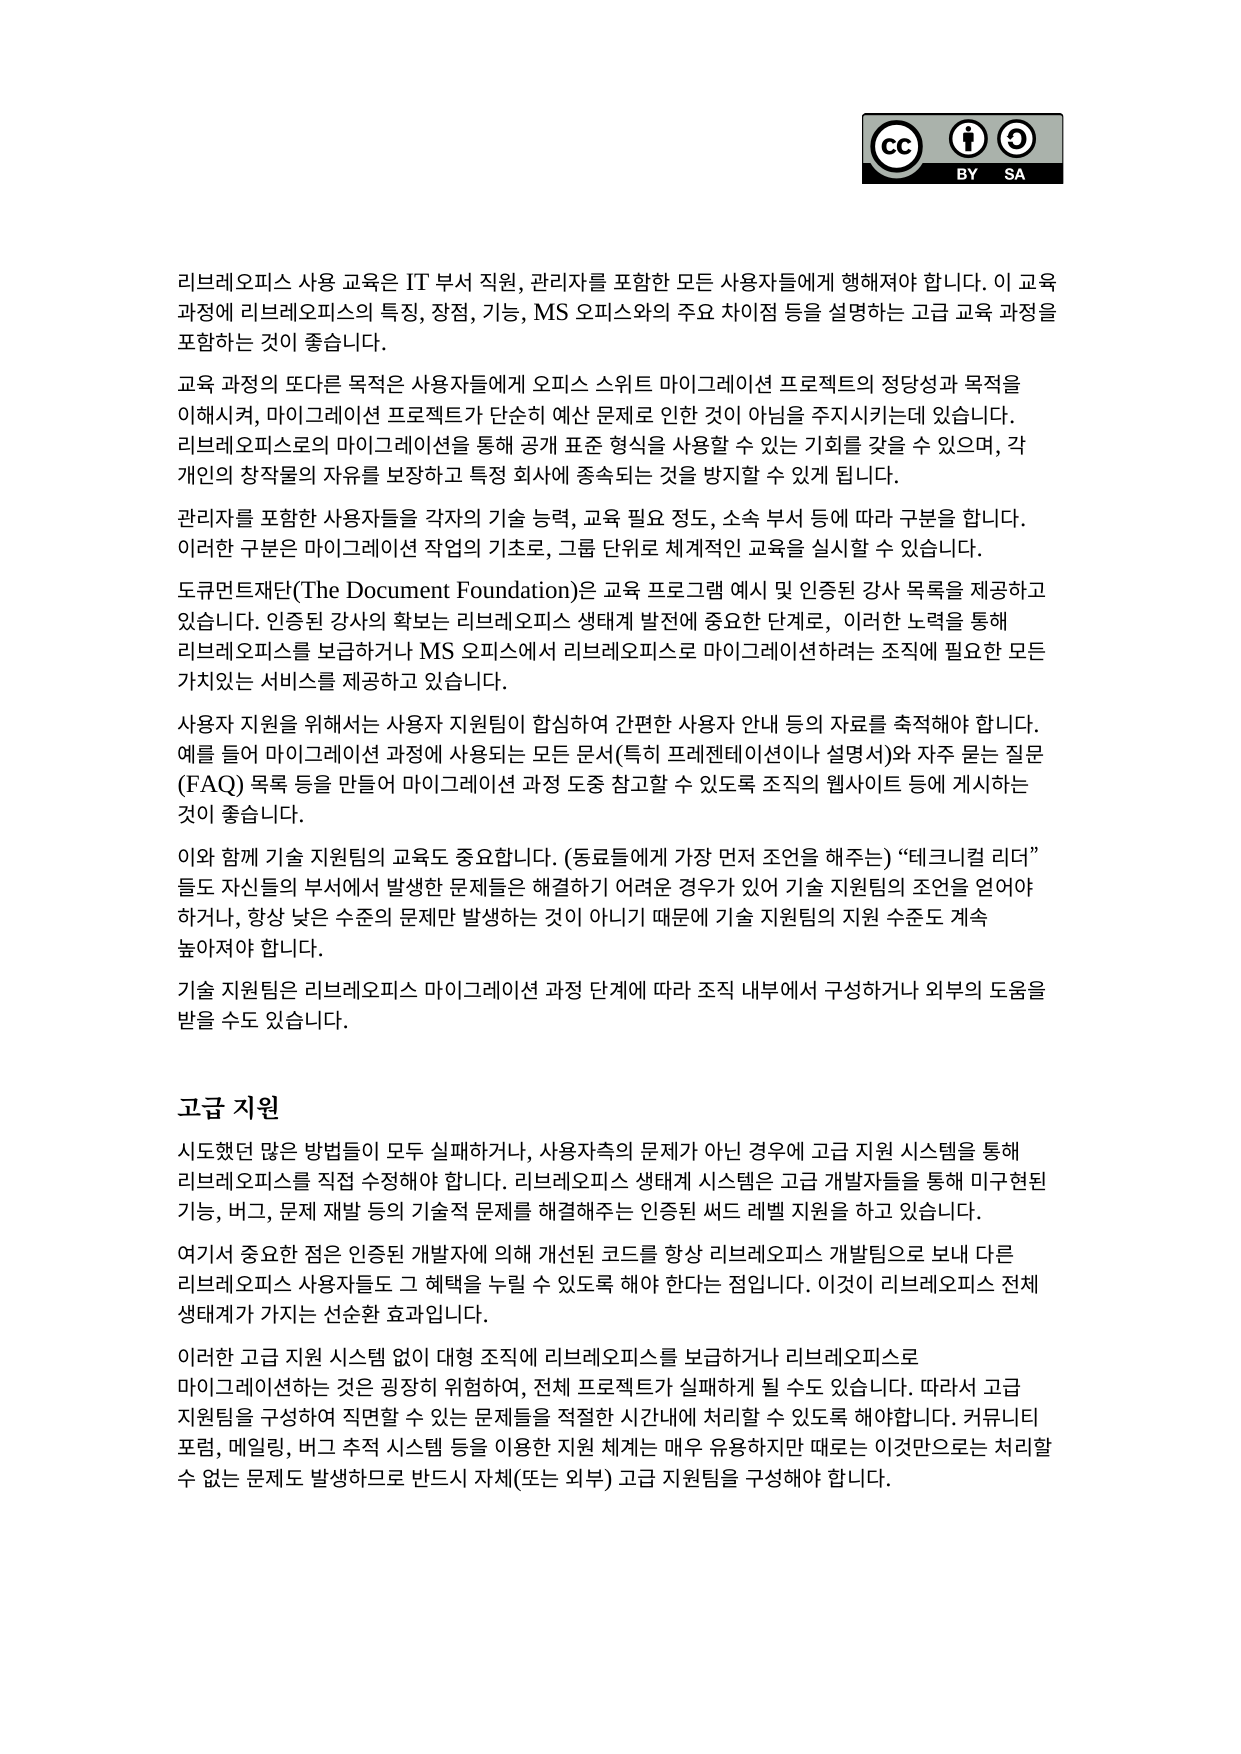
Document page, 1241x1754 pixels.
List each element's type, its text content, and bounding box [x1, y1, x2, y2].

subtitle 고급 지원 [177, 1094, 1063, 1122]
picture [862, 113, 1064, 184]
text 이와 함께 기술 지원팀의 교육도 중요합니다. (동료들에게 가장 먼저 조언을 해주는) “테크니컬 리더”들도 자신들의 부서에서 발생한 문제들은 해결하기 어려운 경우가 있어 기술 지원팀의 조언을 얻어야 하거나, 항상 낮은 수준의 문제만 발생하는 것이 아니기 때문에 기술 지원팀의 지원 수준도 계속 높아져야 합니다. [177, 841, 1063, 962]
text 관리자를 포함한 사용자들을 각자의 기술 능력, 교육 필요 정도, 소속 부서 등에 따라 구분을 합니다. 이러한 구분은 마이그레이션 작업의 기초로, 그룹 단위로 체계적인 교육을 실시할 수 있습니다. [177, 502, 1063, 562]
text 도큐먼트재단(The Document Foundation)은 교육 프로그램 예시 및 인증된 강사 목록을 제공하고 있습니다. 인증된 강사의 확보는 리브레오피스 생태계 발전에 중요한 단계로, 이러한 노력을 통해 리브레오피스를 보급하거나 MS 오피스에서 리브레오피스로 마이그레이션하려는 조직에 필요한 모든 가치있는 서비스를 제공하고 있습니다. [177, 575, 1063, 696]
text 사용자 지원을 위해서는 사용자 지원팀이 합심하여 간편한 사용자 안내 등의 자료를 축적해야 합니다. 예를 들어 마이그레이션 과정에 사용되는 모든 문서(특히 프레젠테이션이나 설명서)와 자주 묻는 질문(FAQ) 목록 등을 만들어 마이그레이션 과정 도중 참고할 수 있도록 조직의 웹사이트 등에 게시하는 것이 좋습니다. [177, 708, 1063, 829]
text 여기서 중요한 점은 인증된 개발자에 의해 개선된 코드를 항상 리브레오피스 개발팀으로 보내 다른 리브레오피스 사용자들도 그 혜택을 누릴 수 있도록 해야 한다는 점입니다. 이것이 리브레오피스 전체 생태계가 가지는 선순환 효과입니다. [177, 1238, 1063, 1328]
text 교육 과정의 또다른 목적은 사용자들에게 오피스 스위트 마이그레이션 프로젝트의 정당성과 목적을 이해시켜, 마이그레이션 프로젝트가 단순히 예산 문제로 인한 것이 아님을 주지시키는데 있습니다. 리브레오피스로의 마이그레이션을 통해 공개 표준 형식을 사용할 수 있는 기회를 갖을 수 있으며, 각 개인의 창작물의 자유를 보장하고 특정 회사에 종속되는 것을 방지할 수 있게 됩니다. [177, 369, 1063, 489]
text 이러한 고급 지원 시스템 없이 대형 조직에 리브레오피스를 보급하거나 리브레오피스로 마이그레이션하는 것은 굉장히 위험하여, 전체 프로젝트가 실패하게 될 수도 있습니다. 따라서 고급 지원팀을 구성하여 직면할 수 있는 문제들을 적절한 시간내에 처리할 수 있도록 해야합니다. 커뮤니티 포럼, 메일링, 버그 추적 시스템 등을 이용한 지원 체계는 매우 유용하지만 때로는 이것만으로는 처리할 수 없는 문제도 발생하므로 반드시 자체(또는 외부) 고급 지원팀을 구성해야 합니다. [177, 1341, 1063, 1492]
text 시도했던 많은 방법들이 모두 실패하거나, 사용자측의 문제가 아닌 경우에 고급 지원 시스템을 통해 리브레오피스를 직접 수정해야 합니다. 리브레오피스 생태계 시스템은 고급 개발자들을 통해 미구현된 기능, 버그, 문제 재발 등의 기술적 문제를 해결해주는 인증된 써드 레벨 지원을 하고 있습니다. [177, 1135, 1063, 1226]
text 리브레오피스 사용 교육은 IT 부서 직원, 관리자를 포함한 모든 사용자들에게 행해져야 합니다. 이 교육 과정에 리브레오피스의 특징, 장점, 기능, MS 오피스와의 주요 차이점 등을 설명하는 고급 교육 과정을 포함하는 것이 좋습니다. [177, 266, 1063, 356]
text 기술 지원팀은 리브레오피스 마이그레이션 과정 단계에 따라 조직 내부에서 구성하거나 외부의 도움을 받을 수도 있습니다. [177, 974, 1063, 1035]
